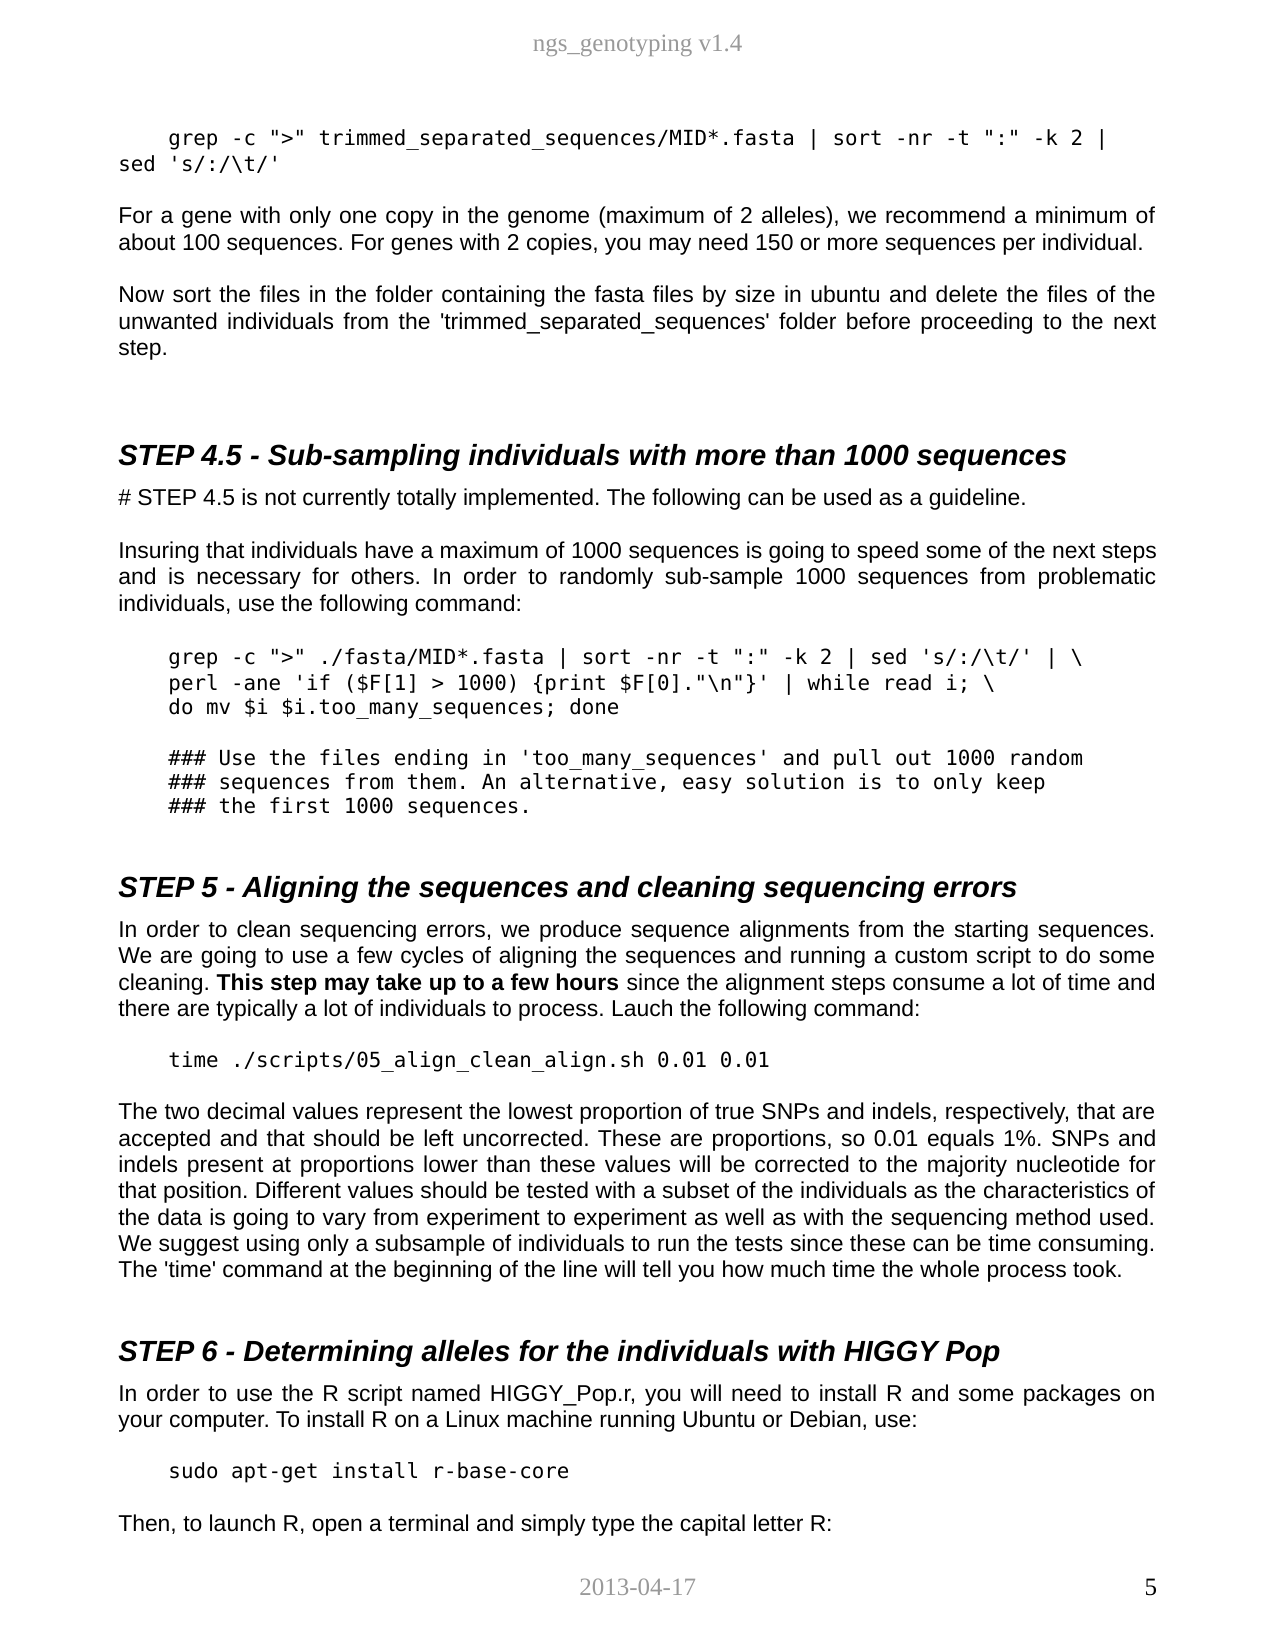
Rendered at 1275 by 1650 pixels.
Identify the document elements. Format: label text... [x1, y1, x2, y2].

text ### the first 1000 sequences. [118, 794, 1157, 818]
subtitle STEP 5 - Aligning the sequences and cleaning sequencing errors [118, 870, 1157, 903]
text sudo apt-get install r-base-core [118, 1459, 1157, 1483]
text # STEP 4.5 is not currently totally implemented. The following can be used as a guideline. [118, 484, 1157, 511]
text Now sort the files in the folder containing the fasta files by size in ubuntu and delete the files of the unwanted individuals from the 'trimmed_separated_sequences' folder before proceeding to the next step. [118, 281, 1157, 360]
text Insuring that individuals have a maximum of 1000 sequences is going to speed some of the next steps and is necessary for others. In order to randomly sub-sample 1000 sequences from problematic individuals, use the following command: [118, 537, 1157, 616]
text time ./scripts/05_align_clean_align.sh 0.01 0.01 [118, 1048, 1157, 1072]
text grep -c ">" trimmed_separated_sequences/MID*.fasta | sort -nr -t ":" -k 2 | sed 's/:/\t/' [118, 123, 1157, 176]
text ### sequences from them. An alternative, easy solution is to only keep [118, 770, 1157, 794]
text In order to use the R script named HIGGY_Pop.r, you will need to install R and some packages on your computer. To install R on a Linux machine running Ubuntu or Debian, use: [118, 1380, 1157, 1433]
text Then, to launch R, open a terminal and simply type the capital letter R: [118, 1510, 1157, 1536]
text perl -ane 'if ($F[1] > 1000) {print $F[0]."\n"}' | while read i; \ [118, 671, 1157, 695]
subtitle STEP 6 - Determining alleles for the individuals with HIGGY Pop [118, 1334, 1157, 1368]
text ### Use the files ending in 'too_many_sequences' and pull out 1000 random [118, 746, 1157, 770]
text grep -c ">" ./fasta/MID*.fasta | sort -nr -t ":" -k 2 | sed 's/:/\t/' | \ [118, 642, 1157, 671]
text do mv $i $i.too_many_sequences; done [118, 695, 1157, 719]
text In order to clean sequencing errors, we produce sequence alignments from the starting sequences. We are going to use a few cycles of aligning the sequences and running a custom script to do some cleaning. This step may take up to a few hours since the alignment steps consume a lot of time and there are typically a lot of individuals to process. Lauch the following command: [118, 916, 1157, 1021]
text The two decimal values represent the lowest proportion of true SNPs and indels, respectively, that are accepted and that should be left uncorrected. These are proportions, so 0.01 equals 1%. SNPs and indels present at proportions lower than these values will be corrected to the majority nucleotide for that position. Different values should be tested with a subset of the individuals as the characteristics of the data is going to vary from experiment to experiment as well as with the sequencing method used. We suggest using only a subsample of individuals to run the tests since these can be time consuming. The 'time' command at the beginning of the line will tell you how much time the whole process took. [118, 1098, 1157, 1283]
text For a gene with only one copy in the genome (maximum of 2 alleles), we recommend a minimum of about 100 sequences. For genes with 2 copies, you may need 150 or more sequences per individual. [118, 202, 1157, 255]
subtitle STEP 4.5 - Sub-sampling individuals with more than 1000 sequences [118, 438, 1157, 472]
